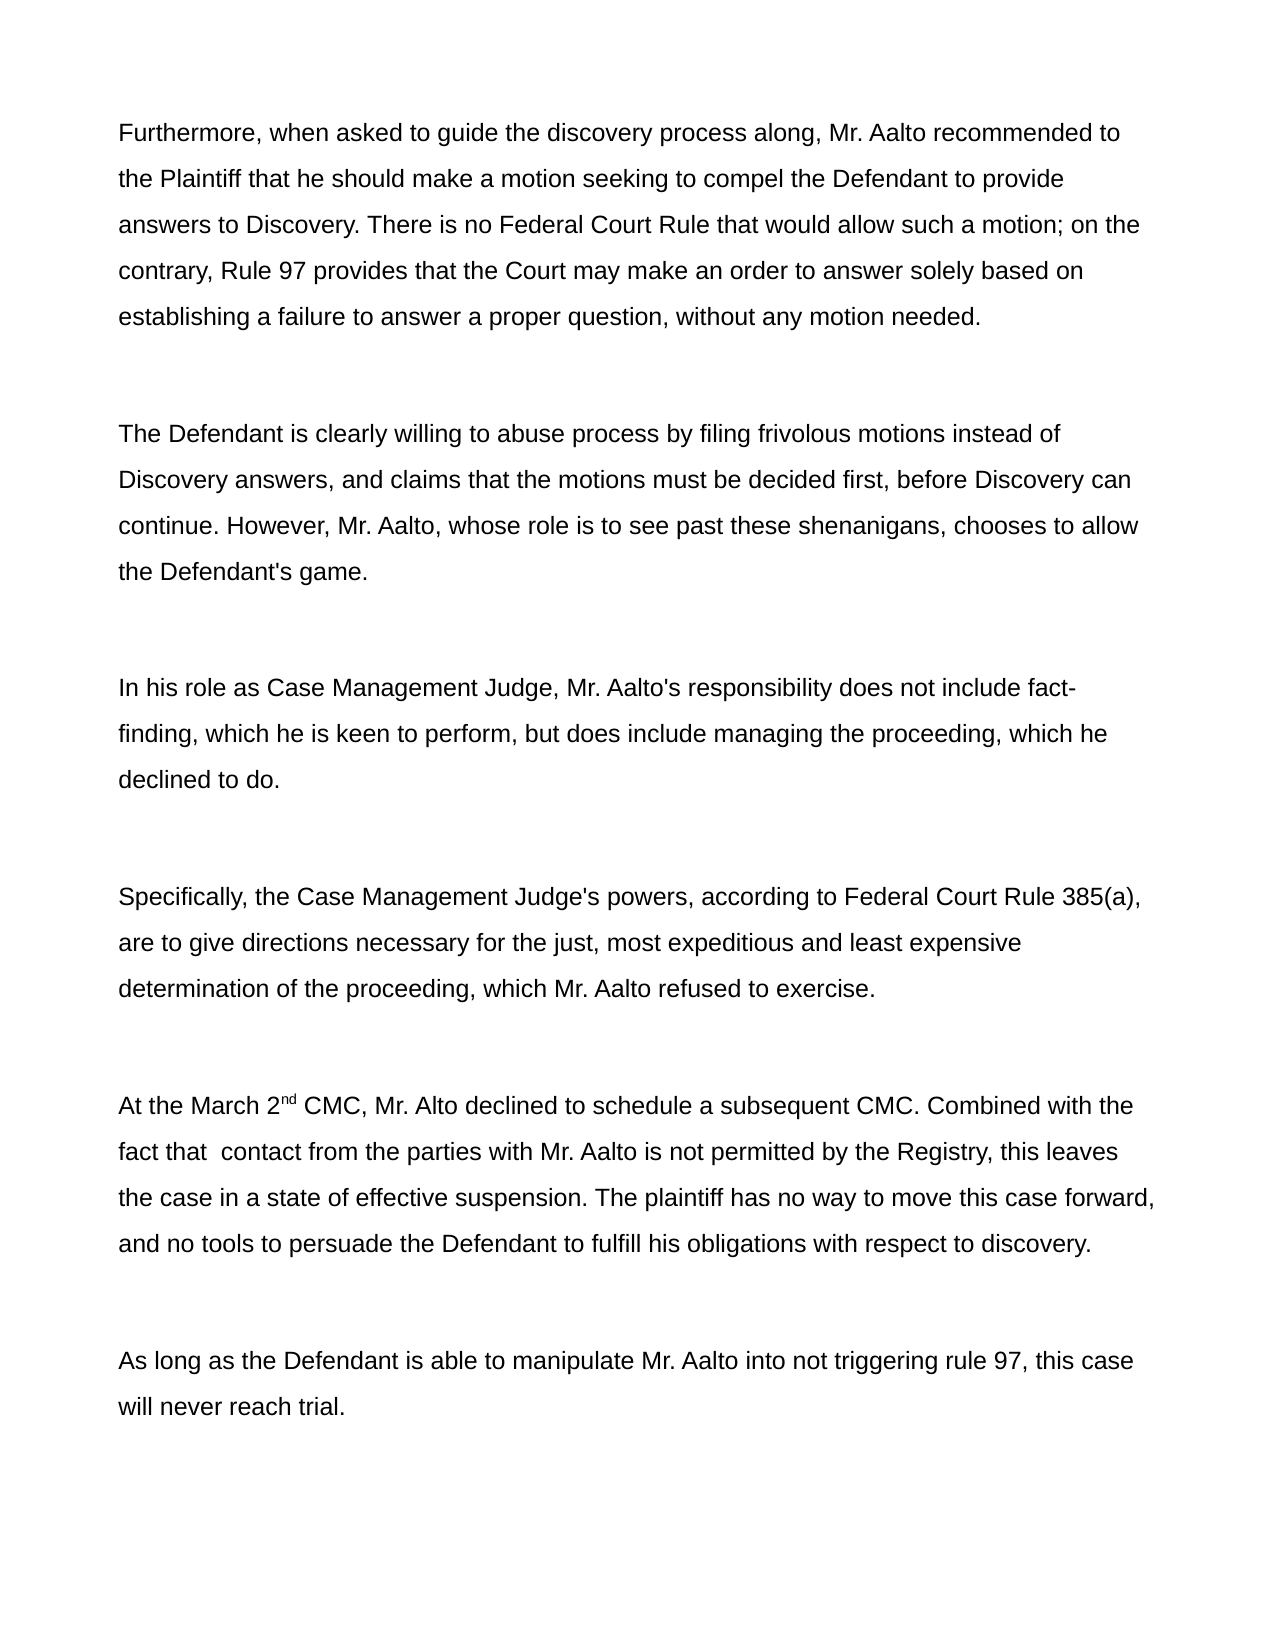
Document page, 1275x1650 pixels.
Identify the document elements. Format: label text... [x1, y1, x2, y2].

text As long as the Defendant is able to manipulate Mr. Aalto into not triggering rule 97, this case will never reach trial. [118, 1346, 1157, 1420]
text In his role as Case Management Judge, Mr. Aalto's responsibility does not include fact-finding, which he is keen to perform, but does include managing the proceeding, which he declined to do. [118, 673, 1157, 794]
text The Defendant is clearly willing to abuse process by filing frivolous motions instead of Discovery answers, and claims that the motions must be decided first, before Discovery can continue. However, Mr. Aalto, whose role is to see past these shenanigans, chooses to allow the Defendant's game. [118, 419, 1157, 585]
text Specifically, the Case Management Judge's powers, according to Federal Court Rule 385(a), are to give directions necessary for the just, most expeditious and least expensive determination of the proceeding, which Mr. Aalto refused to exercise. [118, 882, 1157, 1003]
text At the March 2nd CMC, Mr. Alto declined to schedule a subsequent CMC. Combined with the fact that contact from the parties with Mr. Aalto is not permitted by the Registry, this leaves the case in a state of effective suspension. The plaintiff has no way to move this case forward, and no tools to persuade the Defendant to fulfill his obligations with respect to discovery. [118, 1091, 1157, 1257]
text Furthermore, when asked to guide the discovery process along, Mr. Aalto recommended to the Plaintiff that he should make a motion seeking to compel the Defendant to provide answers to Discovery. There is no Federal Court Rule that would allow such a motion; on the contrary, Rule 97 provides that the Court may make an order to answer solely based on establishing a failure to answer a proper question, without any motion needed. [118, 118, 1157, 331]
